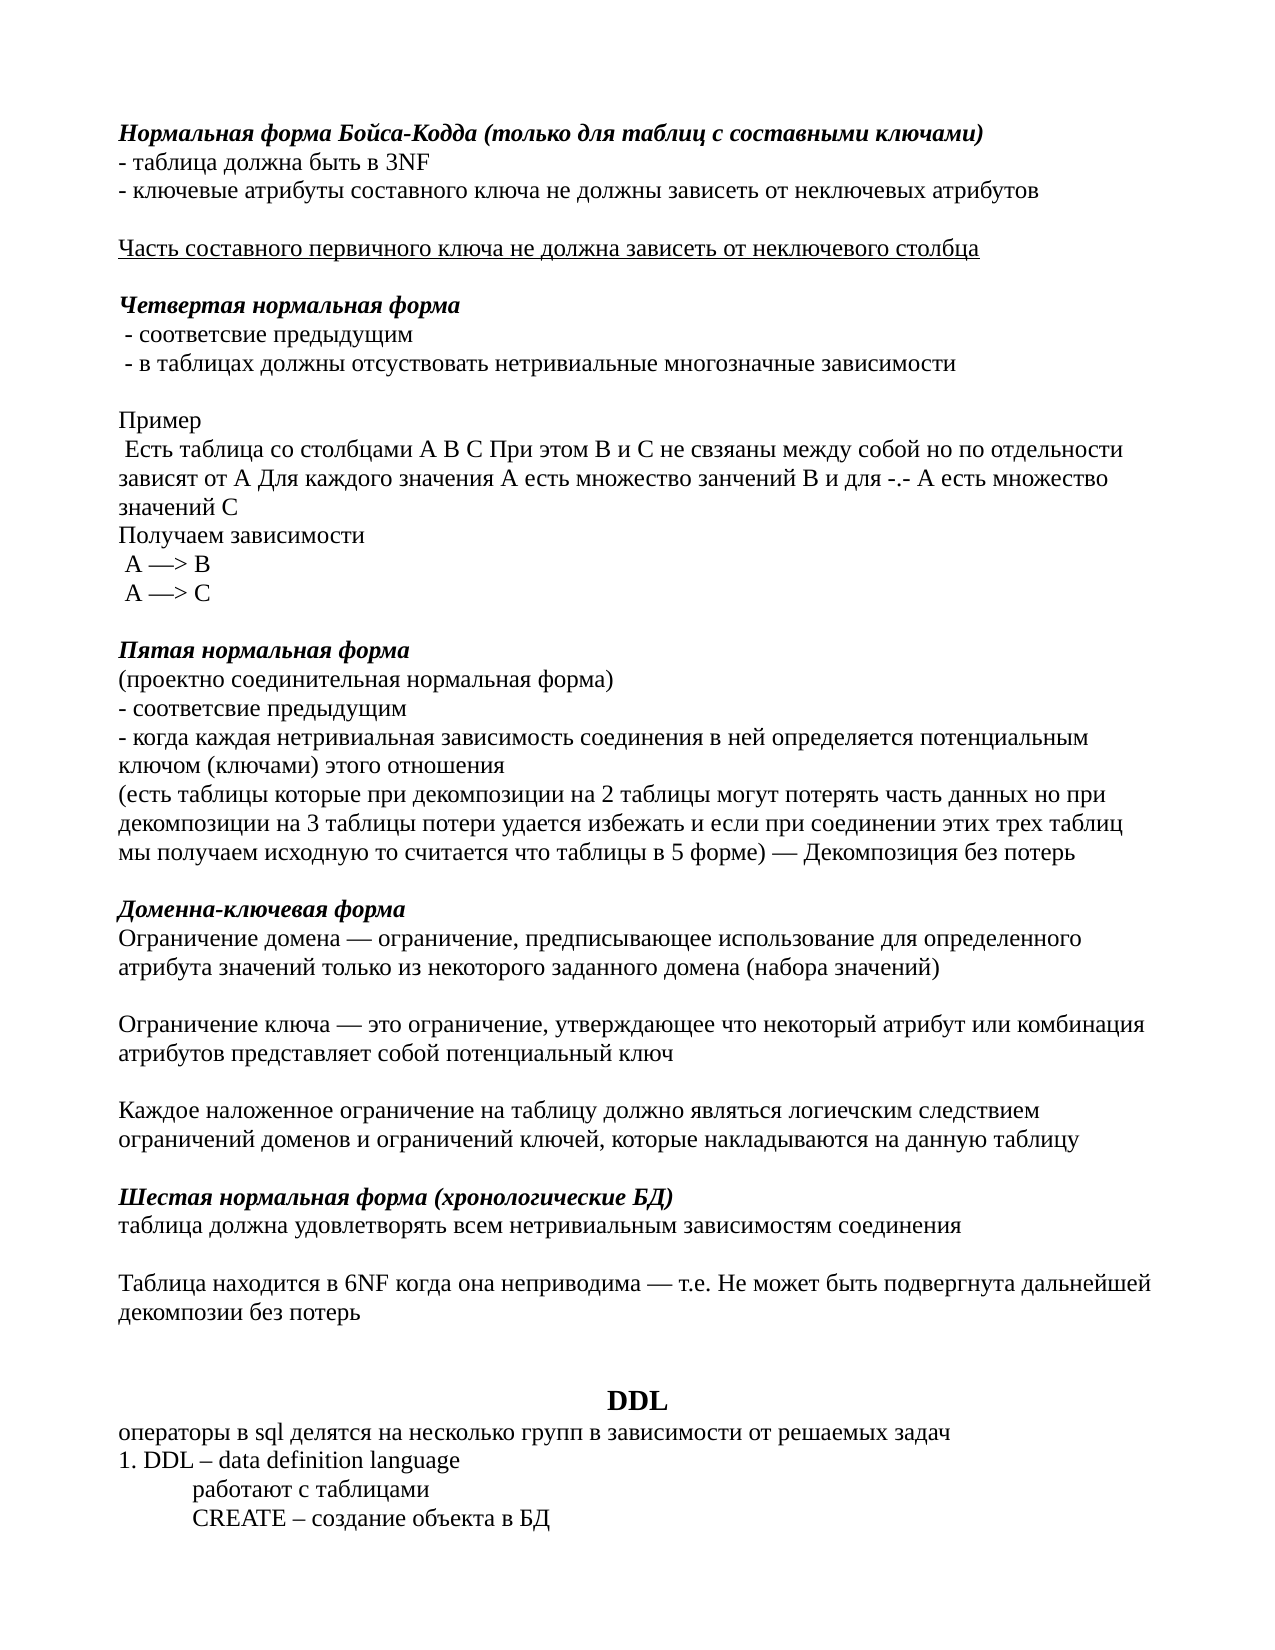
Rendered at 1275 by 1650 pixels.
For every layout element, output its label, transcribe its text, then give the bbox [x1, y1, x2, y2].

text Шестая нормальная форма (хронологические БД) таблица должна удовлетворять всем нетривиальным зависимостям соединения [118, 1182, 1157, 1239]
text DDL [118, 1383, 1157, 1417]
text Пятая нормальная форма (проектно соединительная нормальная форма) - соответсвие предыдущим [118, 636, 1157, 722]
text Четвертая нормальная форма - соответсвие предыдущим - в таблицах должны отсуствовать нетривиальные многозначные зависимости Пример Есть таблица со столбцами А В С При этом В и С не свзяаны между собой но по отдельности зависят от А Для каждого значения А есть множество занчений В и для -.- А есть множество значений С Получаем зависимости А —> В А —> С [118, 291, 1157, 607]
text Таблица находится в 6NF когда она неприводима — т.е. Не может быть подвергнута дальнейшей декомпозии без потерь [118, 1239, 1157, 1326]
text операторы в sql делятся на несколько групп в зависимости от решаемых задач 1. DDL – data definition language работают с таблицами CREATE – создание объекта в БД [118, 1417, 1157, 1532]
text Ограничение домена — ограничение, предписывающее использование для определенного атрибута значений только из некоторого заданного домена (набора значений) Ограничение ключа — это ограничение, утверждающее что некоторый атрибут или комбинация атрибутов представляет собой потенциальный ключ Каждое наложенное ограничение на таблицу должно являться логиечским следствием ограничений доменов и ограничений ключей, которые накладываются на данную таблицу [118, 923, 1157, 1153]
text - когда каждая нетривиальная зависимость соединения в ней определяется потенциальным ключом (ключами) этого отношения (есть таблицы которые при декомпозиции на 2 таблицы могут потерять часть данных но при декомпозиции на 3 таблицы потери удается избежать и если при соединении этих трех таблиц мы получаем исходную то считается что таблицы в 5 форме) — Декомпозиция без потерь [118, 722, 1157, 866]
text Нормальная форма Бойса-Кодда (только для таблиц с составными ключами) - таблица должна быть в 3NF - ключевые атрибуты составного ключа не должны зависеть от неключевых атрибутов Часть составного первичного ключа не должна зависеть от неключевого столбца [118, 118, 1157, 262]
text Доменна-ключевая форма [118, 866, 1157, 923]
